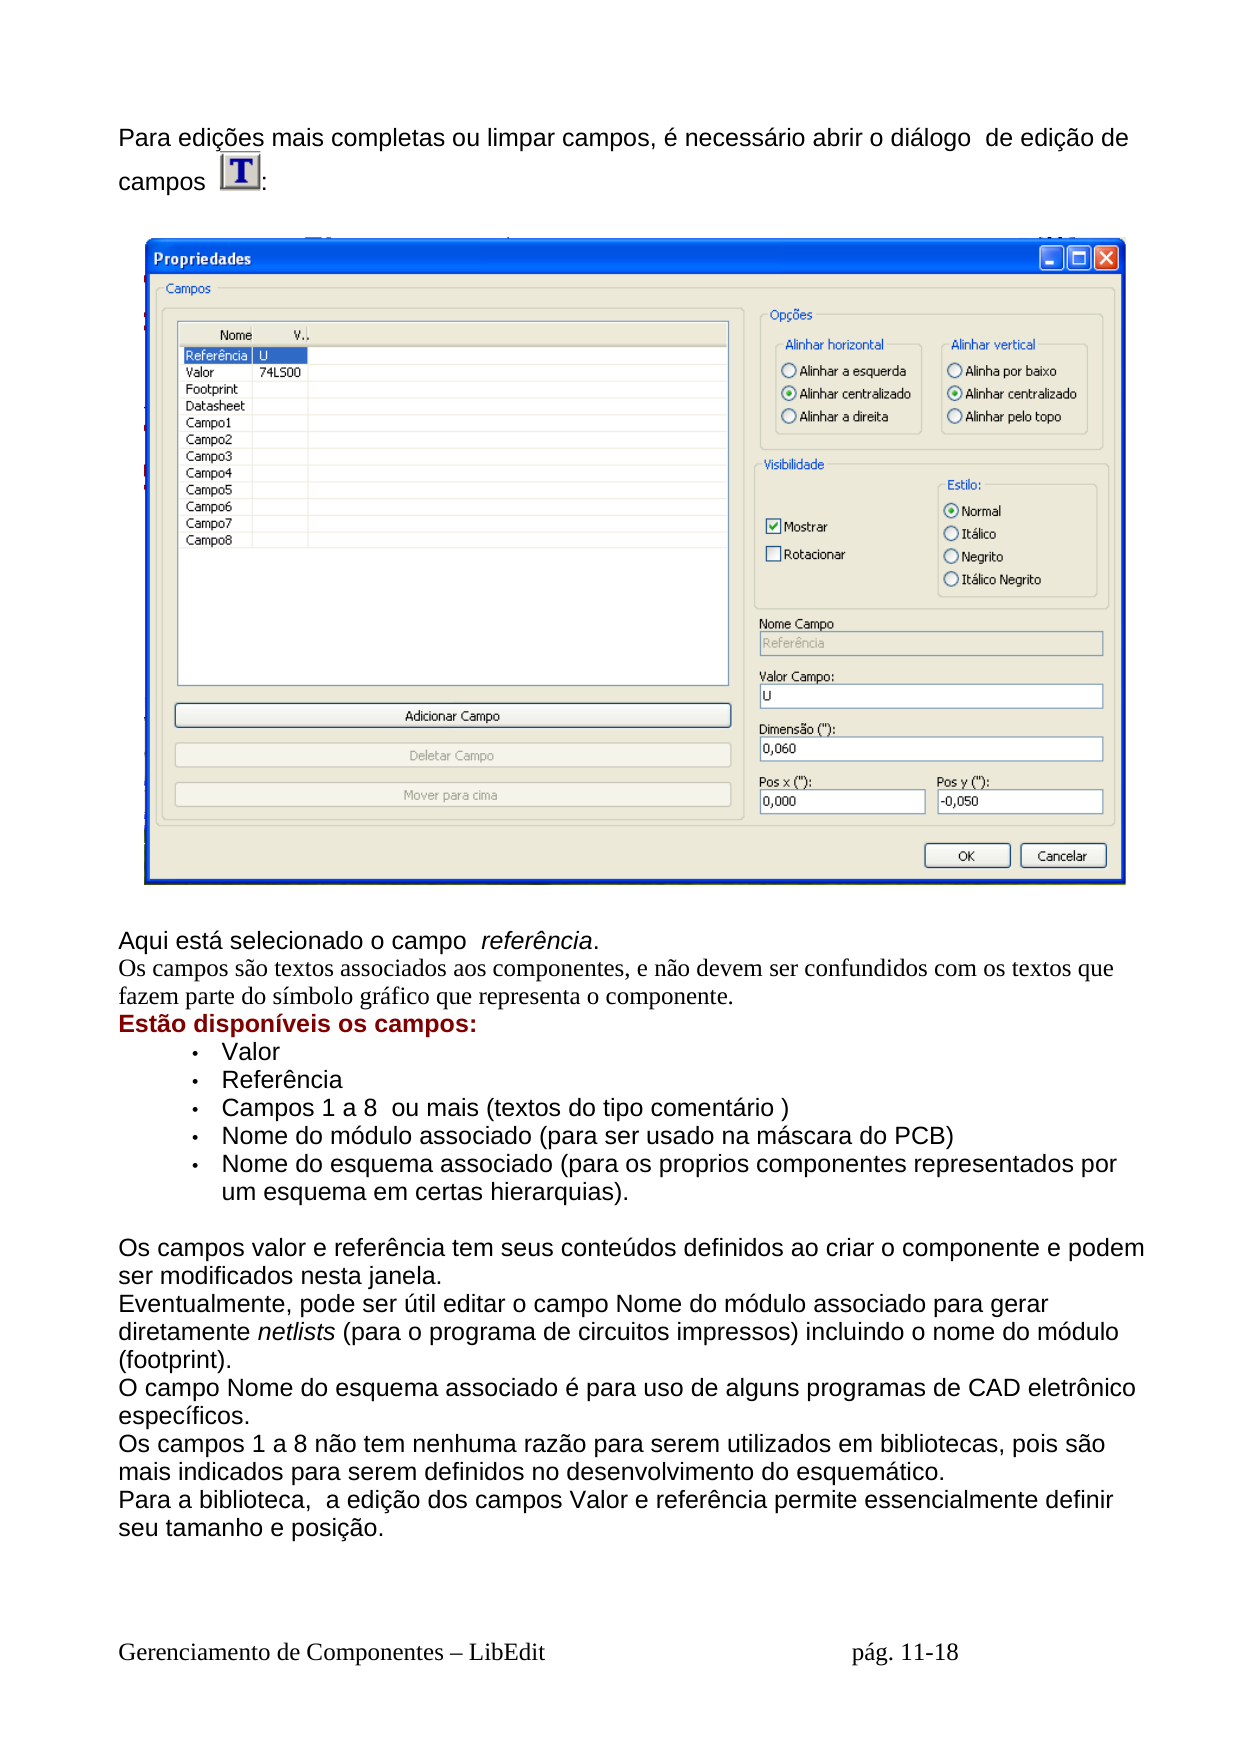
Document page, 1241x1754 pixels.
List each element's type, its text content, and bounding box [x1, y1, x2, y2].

text Os campos valor e referência tem seus conteúdos definidos ao criar o componente e podem ser modificados nesta janela. [118, 1234, 1152, 1290]
text O campo Nome do esquema associado é para uso de alguns programas de CAD eletrônico específicos. [118, 1374, 1152, 1430]
text Para edições mais completas ou limpar campos, é necessário abrir o diálogo de edição de campos : [118, 123, 1152, 196]
list Valor [192, 1038, 1152, 1066]
list Nome do módulo associado (para ser usado na máscara do PCB) [192, 1122, 1152, 1150]
picture [144, 237, 1126, 885]
text Os campos são textos associados aos componentes, e não devem ser confundidos com os textos que fazem parte do símbolo gráfico que representa o componente. [118, 954, 1152, 1010]
text Para a biblioteca, a edição dos campos Valor e referência permite essencialmente definir seu tamanho e posição. [118, 1486, 1152, 1542]
text Aqui está selecionado o campo referência. [118, 926, 1152, 954]
list Referência [192, 1066, 1152, 1094]
list Nome do esquema associado (para os proprios componentes representados por um esquema em certas hierarquias). [192, 1150, 1152, 1206]
text Estão disponíveis os campos: [118, 1010, 1152, 1038]
picture [219, 151, 261, 191]
text Os campos 1 a 8 não tem nenhuma razão para serem utilizados em bibliotecas, pois são mais indicados para serem definidos no desenvolvimento do esquemático. [118, 1430, 1152, 1486]
list Campos 1 a 8 ou mais (textos do tipo comentário ) [192, 1094, 1152, 1122]
text Eventualmente, pode ser útil editar o campo Nome do módulo associado para gerar diretamente netlists (para o programa de circuitos impressos) incluindo o nome do módulo (footprint). [118, 1290, 1152, 1374]
